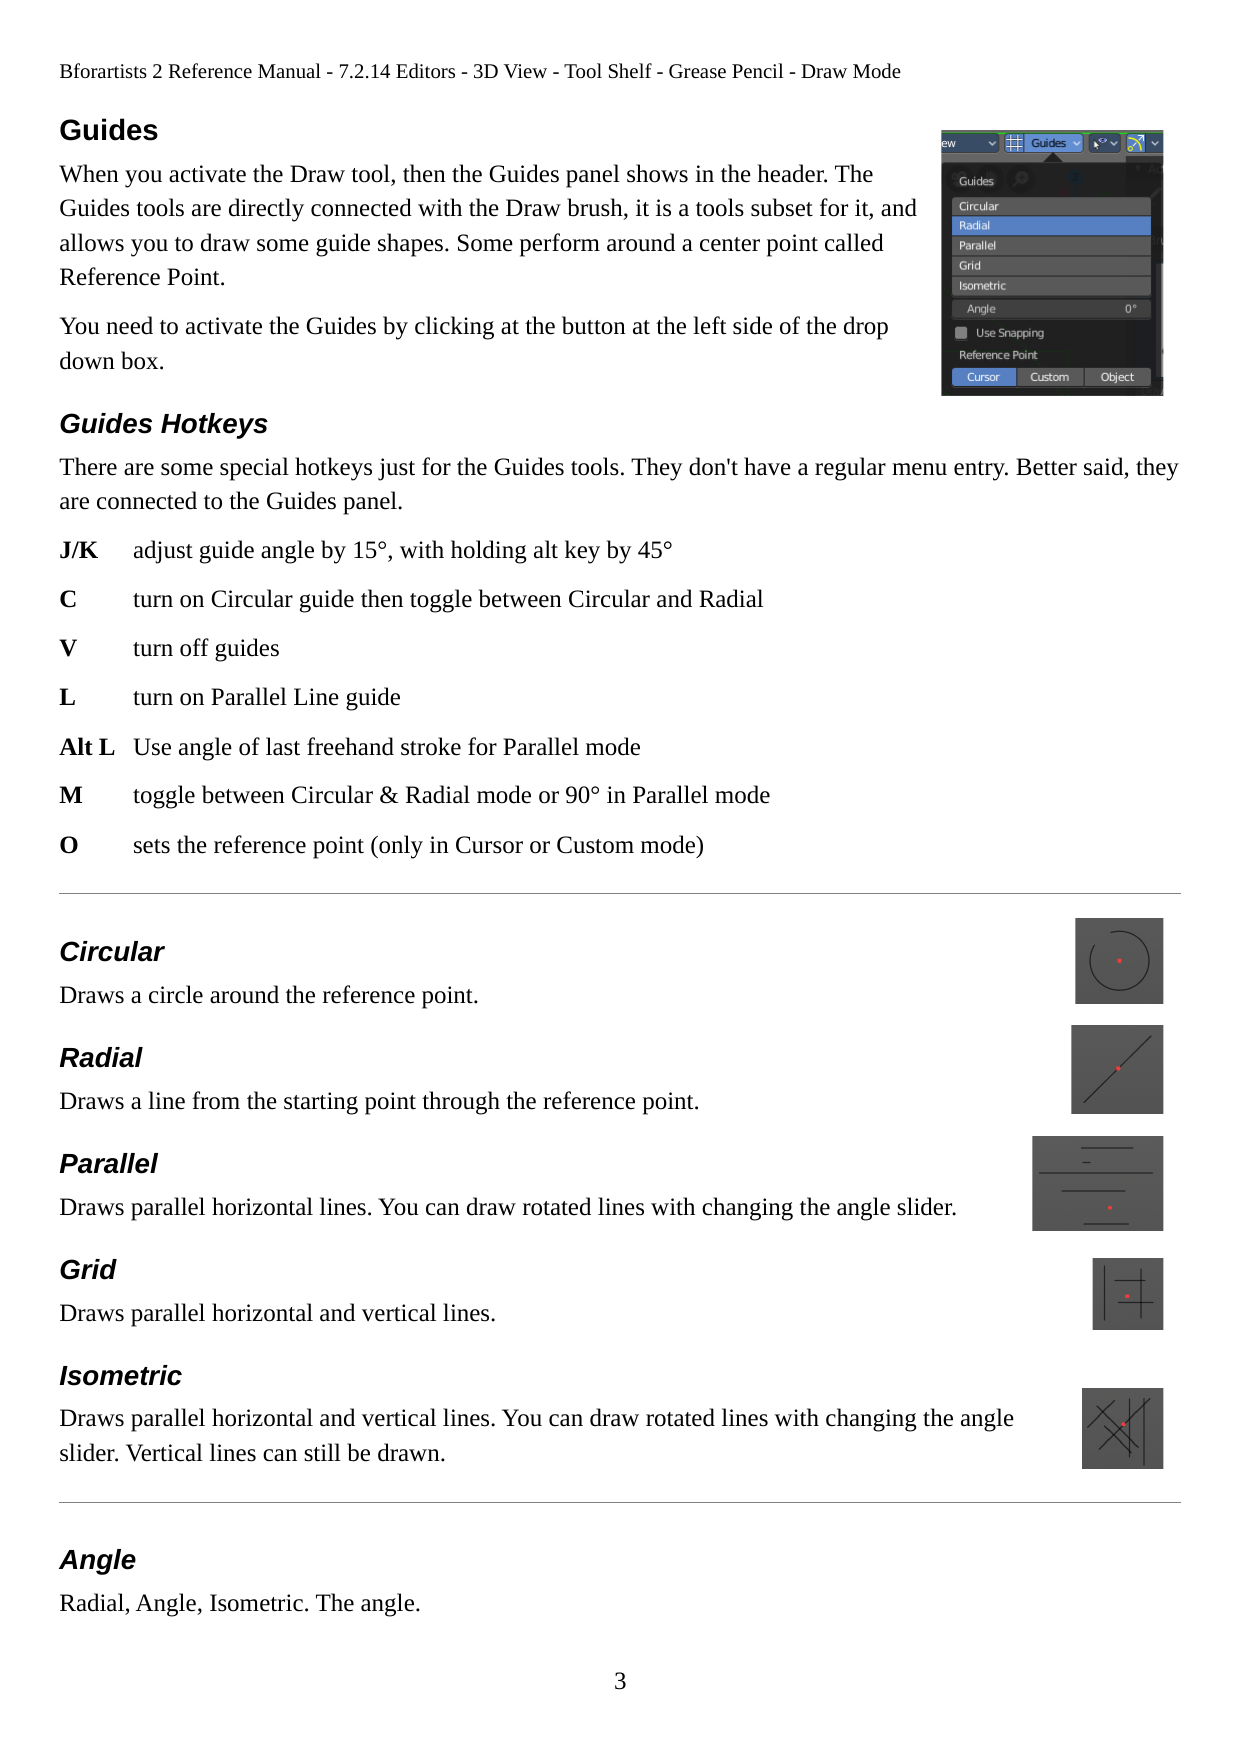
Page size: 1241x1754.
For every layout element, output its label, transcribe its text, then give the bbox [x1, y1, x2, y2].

subtitle [1164, 1041, 1181, 1073]
picture [1092, 1258, 1164, 1330]
subtitle Parallel [59, 1147, 1032, 1179]
subtitle [1164, 1147, 1181, 1179]
picture [941, 130, 1164, 396]
subtitle Isometric [59, 1359, 1181, 1391]
text Draws a circle around the reference point. [59, 980, 1181, 1008]
text L turn on Parallel Line guide [59, 682, 1181, 711]
subtitle Guides [59, 113, 1181, 146]
picture [1075, 918, 1164, 1004]
text O sets the reference point (only in Cursor or Custom mode) [59, 830, 1181, 858]
text Alt L Use angle of last freehand stroke for Parallel mode [59, 732, 1181, 760]
text There are some special hotkeys just for the Guides tools. They don't have a regular menu entry. Better said, they are connected to the Guides panel. [59, 452, 1181, 515]
picture [1082, 1388, 1164, 1469]
text Draws a line from the starting point through the reference point. [59, 1086, 1071, 1114]
subtitle Circular [59, 935, 1075, 967]
text Radial, Angle, Isometric. The angle. [59, 1588, 1181, 1617]
subtitle Grid [59, 1253, 1181, 1285]
text C turn on Circular guide then toggle between Circular and Radial [59, 584, 1181, 613]
text Draws parallel horizontal and vertical lines. [59, 1298, 1092, 1326]
subtitle Radial [59, 1041, 1071, 1073]
subtitle Angle [59, 1544, 1181, 1576]
text J/K adjust guide angle by 15°, with holding alt key by 45° [59, 535, 1181, 564]
text V turn off guides [59, 633, 1181, 662]
subtitle [1164, 935, 1181, 967]
text Draws parallel horizontal lines. You can draw rotated lines with changing the angle slider. [59, 1192, 1032, 1220]
text Draws parallel horizontal and vertical lines. You can draw rotated lines with changing the angle slider. Vertical lines can still be drawn. [59, 1403, 1082, 1467]
text When you activate the Draw tool, then the Guides panel shows in the header. The Guides tools are directly connected with the Draw brush, it is a tools subset for it, and allows you to draw some guide shapes. Some perform around a center point called Reference Point. [59, 159, 941, 291]
picture [1032, 1136, 1164, 1231]
text M toggle between Circular & Radial mode or 90° in Parallel mode [59, 781, 1181, 809]
subtitle Guides Hotkeys [59, 407, 1181, 439]
picture [1071, 1025, 1164, 1114]
text You need to activate the Guides by clicking at the button at the left side of the drop down box. [59, 311, 941, 374]
